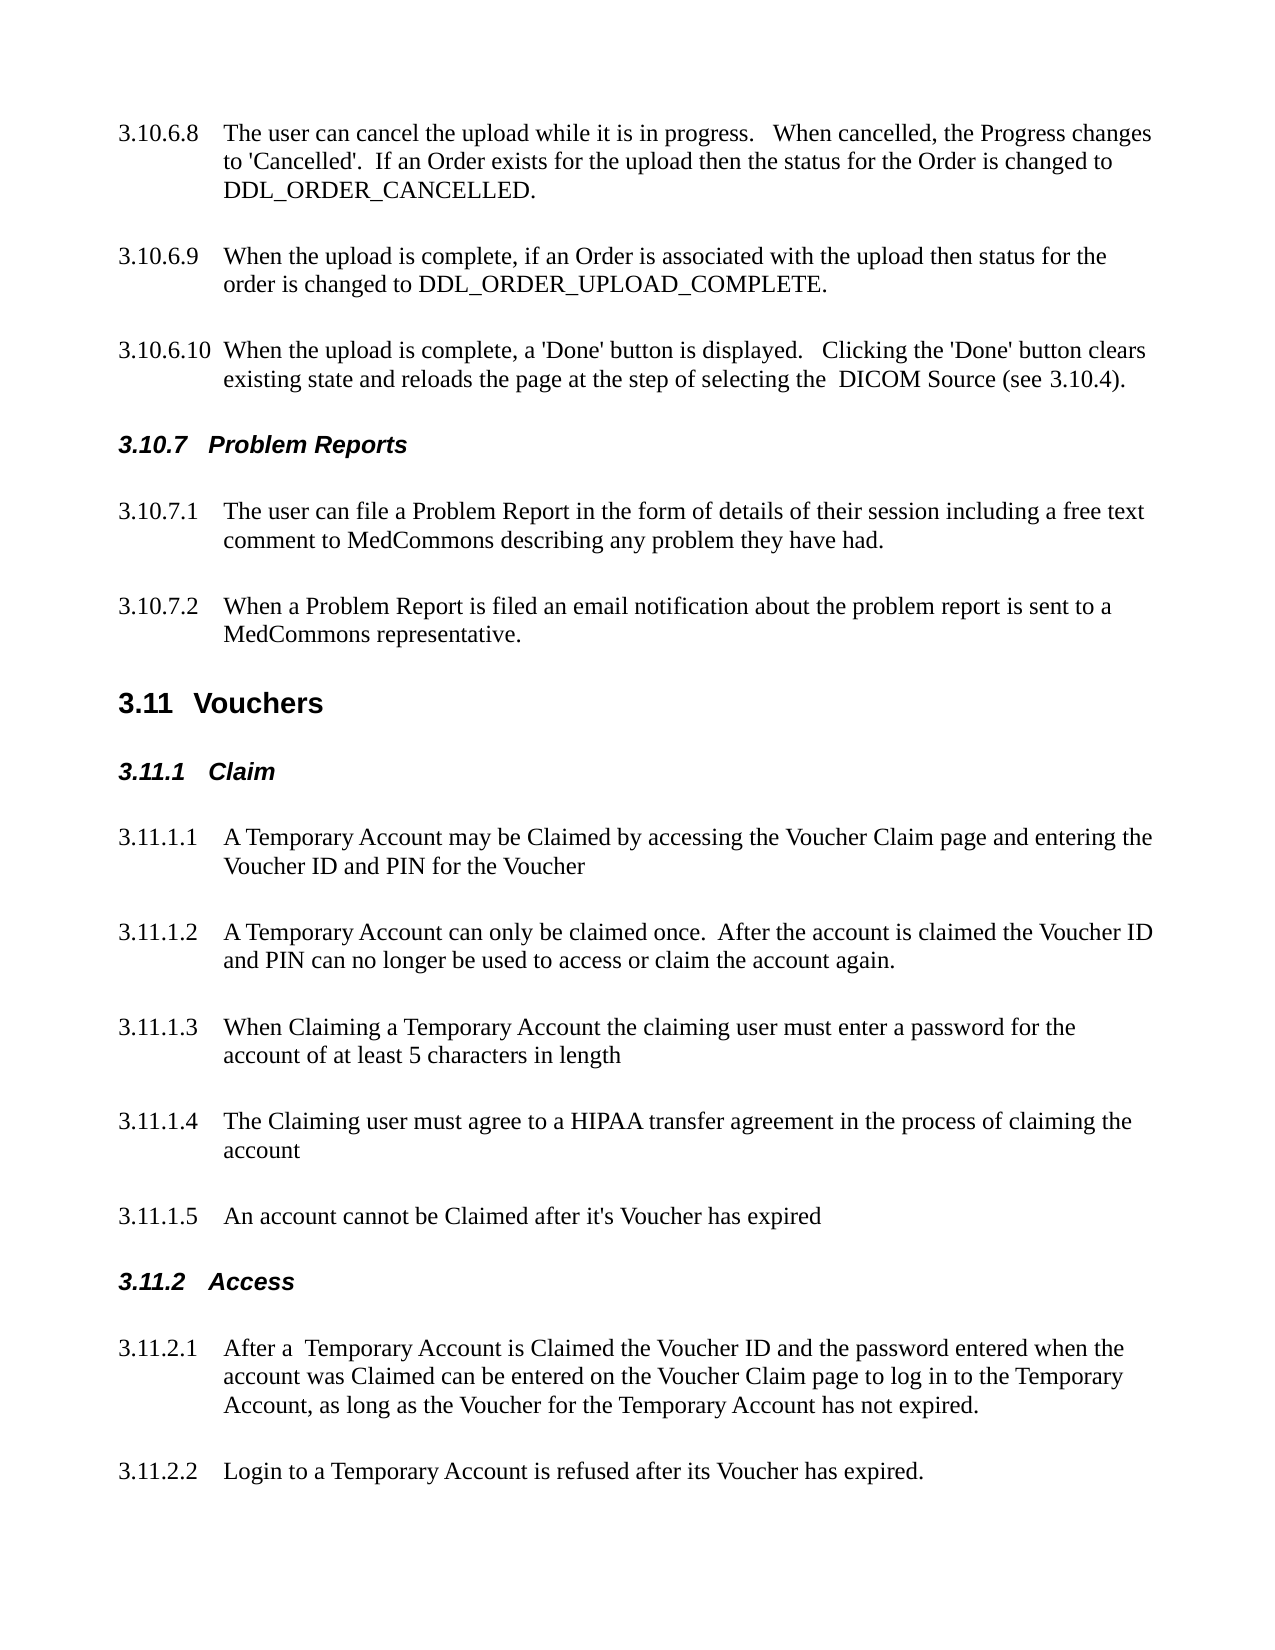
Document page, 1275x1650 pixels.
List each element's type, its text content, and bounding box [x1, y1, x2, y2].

subtitle The user can cancel the upload while it is in progress. When cancelled, the Progress changes to 'Cancelled'. If an Order exists for the upload then the status for the Order is changed to DDL_ORDER_CANCELLED. [118, 118, 1157, 204]
subtitle When Claiming a Temporary Account the claiming user must enter a password for the account of at least 5 characters in length [118, 1012, 1157, 1069]
subtitle Problem Reports [118, 430, 1157, 459]
subtitle When the upload is complete, a 'Done' button is displayed. Clicking the 'Done' button clears existing state and reloads the page at the step of selecting the DICOM Source (see 3.10.4). [118, 336, 1157, 393]
subtitle After a Temporary Account is Claimed the Voucher ID and the password entered when the account was Claimed can be entered on the Voucher Claim page to log in to the Temporary Account, as long as the Voucher for the Temporary Account has not expired. [118, 1333, 1157, 1419]
subtitle Vouchers [118, 686, 1157, 719]
subtitle An account cannot be Claimed after it's Voucher has expired [118, 1201, 1157, 1229]
subtitle When the upload is complete, if an Order is associated with the upload then status for the order is changed to DDL_ORDER_UPLOAD_COMPLETE. [118, 241, 1157, 298]
subtitle Claim [118, 757, 1157, 785]
subtitle When a Problem Report is filed an email notification about the problem report is sent to a MedCommons representative. [118, 591, 1157, 648]
subtitle The user can file a Problem Report in the form of details of their session including a free text comment to MedCommons describing any problem they have had. [118, 496, 1157, 553]
subtitle Access [118, 1267, 1157, 1296]
subtitle The Claiming user must agree to a HIPAA transfer agreement in the process of claiming the account [118, 1106, 1157, 1163]
subtitle Login to a Temporary Account is refused after its Voucher has expired. [118, 1456, 1157, 1485]
subtitle A Temporary Account can only be claimed once. After the account is claimed the Voucher ID and PIN can no longer be used to access or claim the account again. [118, 917, 1157, 974]
subtitle A Temporary Account may be Claimed by accessing the Voucher Claim page and entering the Voucher ID and PIN for the Voucher [118, 823, 1157, 880]
